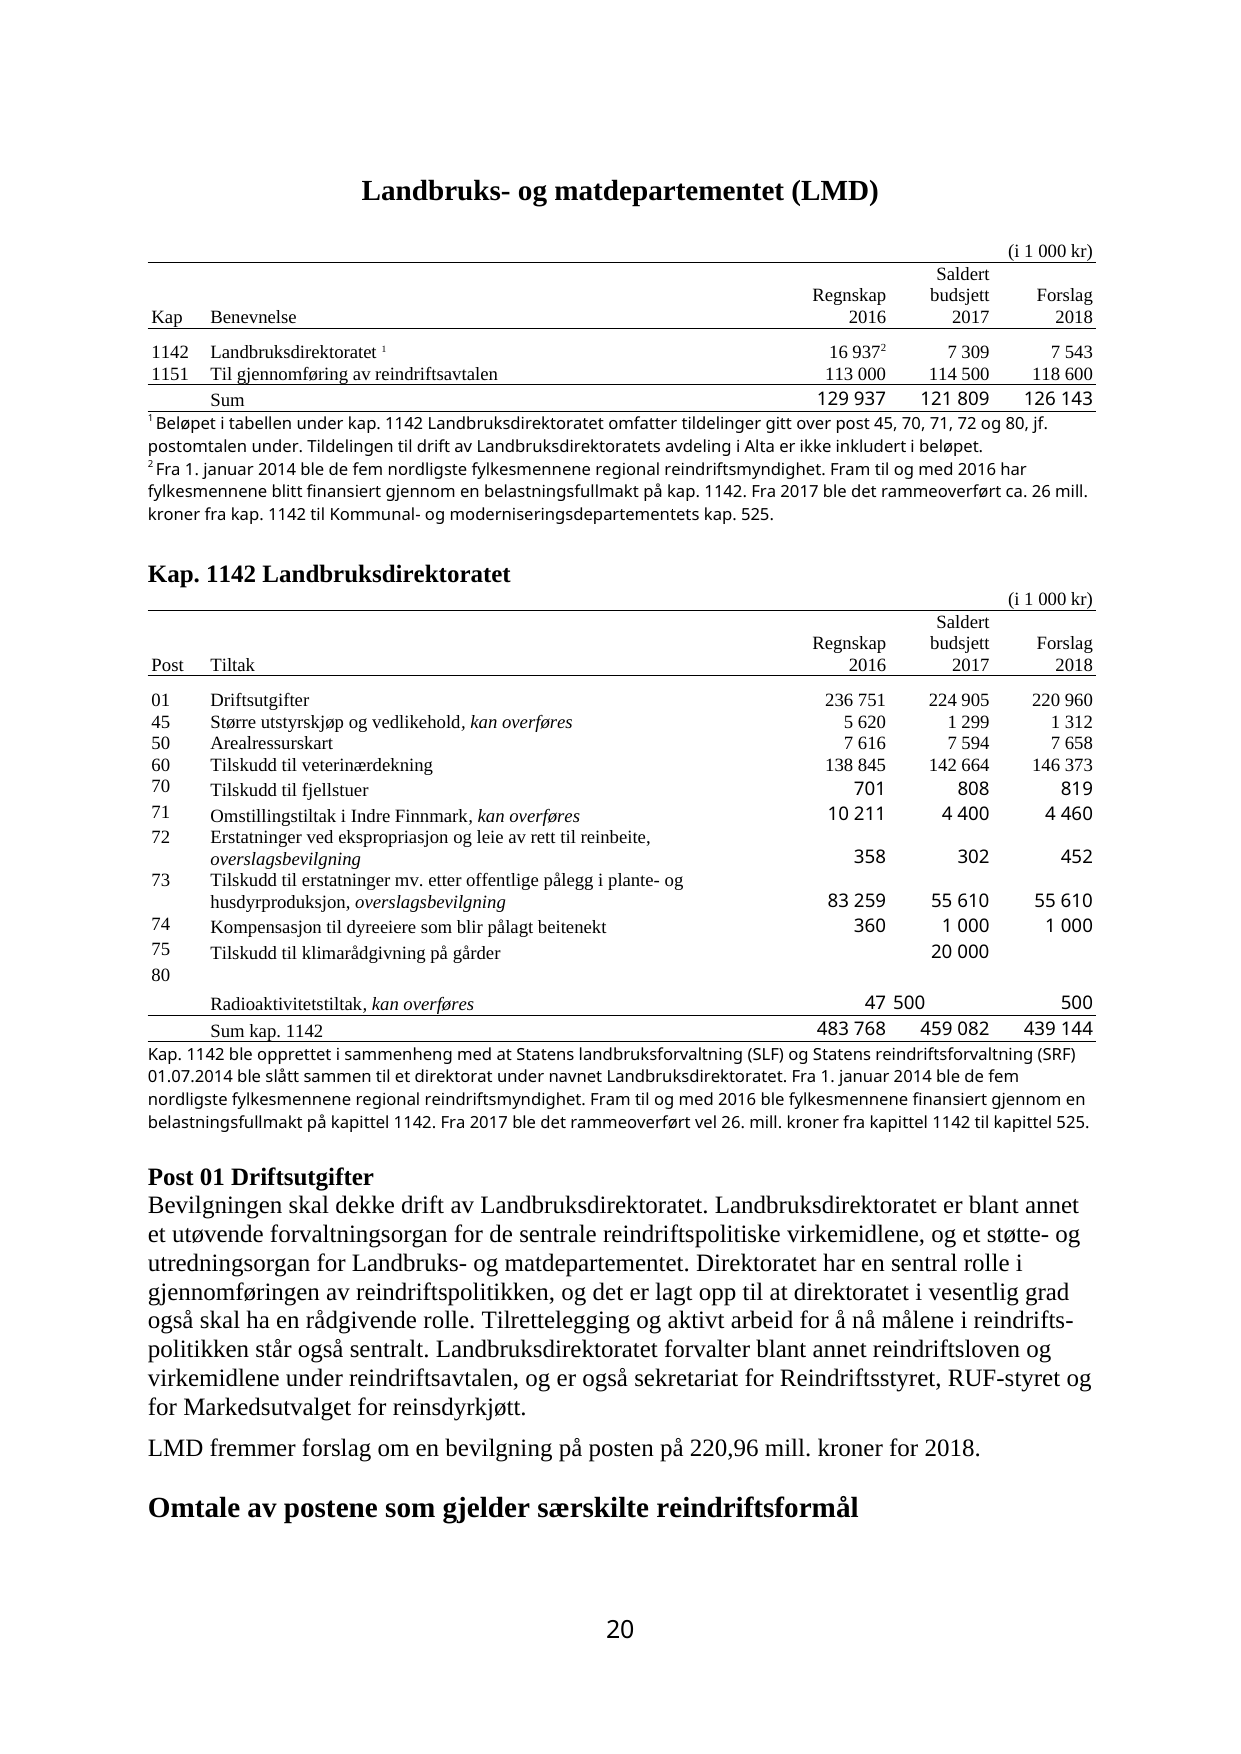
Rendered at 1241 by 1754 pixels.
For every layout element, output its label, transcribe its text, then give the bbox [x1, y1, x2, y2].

table_cell 360 [786, 913, 889, 938]
table_cell 1 299 [889, 711, 993, 732]
table_cell 60 [148, 754, 207, 775]
table_cell 459 082 [889, 1016, 993, 1041]
table_cell 71 [148, 801, 207, 826]
table_cell Benevnelse [207, 263, 786, 327]
table_cell 142 664 [889, 754, 993, 775]
table_cell 72 [148, 826, 207, 869]
table_cell 483 768 [786, 1016, 889, 1041]
table_cell 73 [148, 869, 207, 912]
text Kap. 1142 Landbruksdirektoratet [148, 559, 1093, 588]
table_cell 83 259 [786, 869, 889, 912]
table_cell Tilskudd til fjellstuer [207, 775, 786, 801]
table_cell 47 [786, 964, 889, 1014]
table_cell 701 [786, 775, 889, 801]
table_header [207, 240, 786, 262]
table_header [889, 240, 993, 262]
table_cell 16 9372 [786, 329, 889, 363]
table_cell Erstatninger ved ekspropriasjon og leie av rett til reinbeite, overslagsbevilgning [207, 826, 786, 869]
subtitle Landbruks- og matdepartementet (LMD) [148, 173, 1093, 206]
table_cell 7 309 [889, 329, 993, 363]
table_cell 113 000 [786, 363, 889, 384]
table_cell Til gjennomføring av reindriftsavtalen [207, 363, 786, 384]
table_cell 5 620 [786, 711, 889, 732]
table_cell 138 845 [786, 754, 889, 775]
table_cell 121 809 [889, 385, 993, 411]
table_cell Radioaktivitetstiltak, kan overføres [207, 964, 786, 1014]
table_cell Arealressurskart [207, 732, 786, 754]
table_cell 45 [148, 711, 207, 732]
text 1 Beløpet i tabellen under kap. 1142 Landbruksdirektoratet omfatter tildelinger gitt over post 45, 70, 71, 72 og 80, jf. postomtalen under. Tildelingen til drift av Landbruksdirektoratets avdeling i Alta er ikke inkludert i beløpet. [148, 412, 1093, 457]
table_cell Forslag 2018 [993, 263, 1096, 327]
table_cell 500 [993, 964, 1096, 1014]
table_cell 50 [148, 732, 207, 754]
table_cell 75 [148, 938, 207, 963]
table_cell 1 000 [993, 913, 1096, 938]
table_cell 70 [148, 775, 207, 801]
table_cell 358 [786, 826, 889, 869]
table_cell Tiltak [207, 611, 786, 675]
table_cell Kompensasjon til dyreeiere som blir pålagt beitenekt [207, 913, 786, 938]
table_cell Omstillingstiltak i Indre Finnmark, kan overføres [207, 801, 786, 826]
table_cell 819 [993, 775, 1096, 801]
table_cell Kap [148, 263, 207, 327]
table_cell 500 [889, 964, 993, 1014]
table_cell 4 460 [993, 801, 1096, 826]
table_cell Forslag 2018 [993, 611, 1096, 675]
text LMD fremmer forslag om en bevilgning på posten på 220,96 mill. kroner for 2018. [148, 1433, 1093, 1462]
table_cell 114 500 [889, 363, 993, 384]
table_cell Regnskap 2016 [786, 611, 889, 675]
table_cell Større utstyrskjøp og vedlikehold, kan overføres [207, 711, 786, 732]
table_cell Driftsutgifter [207, 676, 786, 711]
table_cell 20 000 [889, 938, 993, 963]
table_cell 236 751 [786, 676, 889, 711]
table_cell Tilskudd til klimarådgivning på gårder [207, 938, 786, 963]
table_cell 7 543 [993, 329, 1096, 363]
table_cell Tilskudd til veterinærdekning [207, 754, 786, 775]
text 2 Fra 1. januar 2014 ble de fem nordligste fylkesmennene regional reindriftsmyndighet. Fram til og med 2016 har fylkesmennene blitt finansiert gjennom en belastningsfullmakt på kap. 1142. Fra 2017 ble det rammeoverført ca. 26 mill. kroner fra kap. 1142 til Kommunal- og moderniseringsdepartementets kap. 525. [148, 457, 1093, 525]
table_cell 126 143 [993, 385, 1096, 411]
table_cell [993, 938, 1096, 963]
text Kap. 1142 ble opprettet i sammenheng med at Statens landbruksforvaltning (SLF) og Statens reindriftsforvaltning (SRF) 01.07.2014 ble slått sammen til et direktorat under navnet Landbruksdirektoratet. Fra 1. januar 2014 ble de fem nordligste fylkesmennene regional reindriftsmyndighet. Fram til og med 2016 ble fylkesmennene finansiert gjennom en belastningsfullmakt på kapittel 1142. Fra 2017 ble det rammeoverført vel 26. mill. kroner fra kapittel 1142 til kapittel 525. [148, 1042, 1093, 1133]
table_cell 7 594 [889, 732, 993, 754]
table_cell 74 [148, 913, 207, 938]
table_cell Sum [207, 385, 786, 411]
table_cell 808 [889, 775, 993, 801]
table_cell Tilskudd til erstatninger mv. etter offentlige pålegg i plante- og husdyrproduksjon, overslagsbevilgning [207, 869, 786, 912]
table_cell 10 211 [786, 801, 889, 826]
table_cell Saldert budsjett 2017 [889, 263, 993, 327]
table_cell 439 144 [993, 1016, 1096, 1041]
table_cell [148, 385, 207, 411]
table_header [148, 240, 207, 262]
table_cell [786, 938, 889, 963]
table_header [786, 240, 889, 262]
table_cell 80 [148, 964, 207, 1014]
table_cell 452 [993, 826, 1096, 869]
table_cell 55 610 [889, 869, 993, 912]
table_cell [148, 1016, 207, 1041]
table_cell 129 937 [786, 385, 889, 411]
table_cell 1142 [148, 329, 207, 363]
table_cell 1 312 [993, 711, 1096, 732]
table_cell 224 905 [889, 676, 993, 711]
table_cell 118 600 [993, 363, 1096, 384]
table_header (i 1 000 kr) [993, 240, 1096, 262]
table_cell Regnskap 2016 [786, 263, 889, 327]
table_cell Landbruksdirektoratet 1 [207, 329, 786, 363]
table_cell Saldert budsjett 2017 [889, 611, 993, 675]
table_cell Post [148, 611, 207, 675]
text Post 01 Driftsutgifter Bevilgningen skal dekke drift av Landbruksdirektoratet. Landbruksdirektoratet er blant annet et utøvende forvaltningsorgan for de sentrale reindriftspolitiske virkemidlene, og et støtte- og utredningsorgan for Landbruks- og matdepartementet. Direktoratet har en sentral rolle i gjennomføringen av reindriftspolitikken, og det er lagt opp til at direktoratet i vesentlig grad også skal ha en rådgivende rolle. Tilrettelegging og aktivt arbeid for å nå målene i reindrifts-politikken står også sentralt. Landbruksdirektoratet forvalter blant annet reindriftsloven og virkemidlene under reindriftsavtalen, og er også sekretariat for Reindriftsstyret, RUF-styret og for Markedsutvalget for reinsdyrkjøtt. [148, 1162, 1093, 1421]
table_header (i 1 000 kr) [148, 588, 1096, 610]
table_cell 7 658 [993, 732, 1096, 754]
table_cell 1 000 [889, 913, 993, 938]
table_cell 01 [148, 676, 207, 711]
table_cell 1151 [148, 363, 207, 384]
text Omtale av postene som gjelder særskilte reindriftsformål [148, 1491, 1093, 1524]
table_cell 146 373 [993, 754, 1096, 775]
table_cell 7 616 [786, 732, 889, 754]
table_cell 4 400 [889, 801, 993, 826]
table_cell 302 [889, 826, 993, 869]
table_cell Sum kap. 1142 [207, 1016, 786, 1041]
table_cell 55 610 [993, 869, 1096, 912]
table_cell 220 960 [993, 676, 1096, 711]
